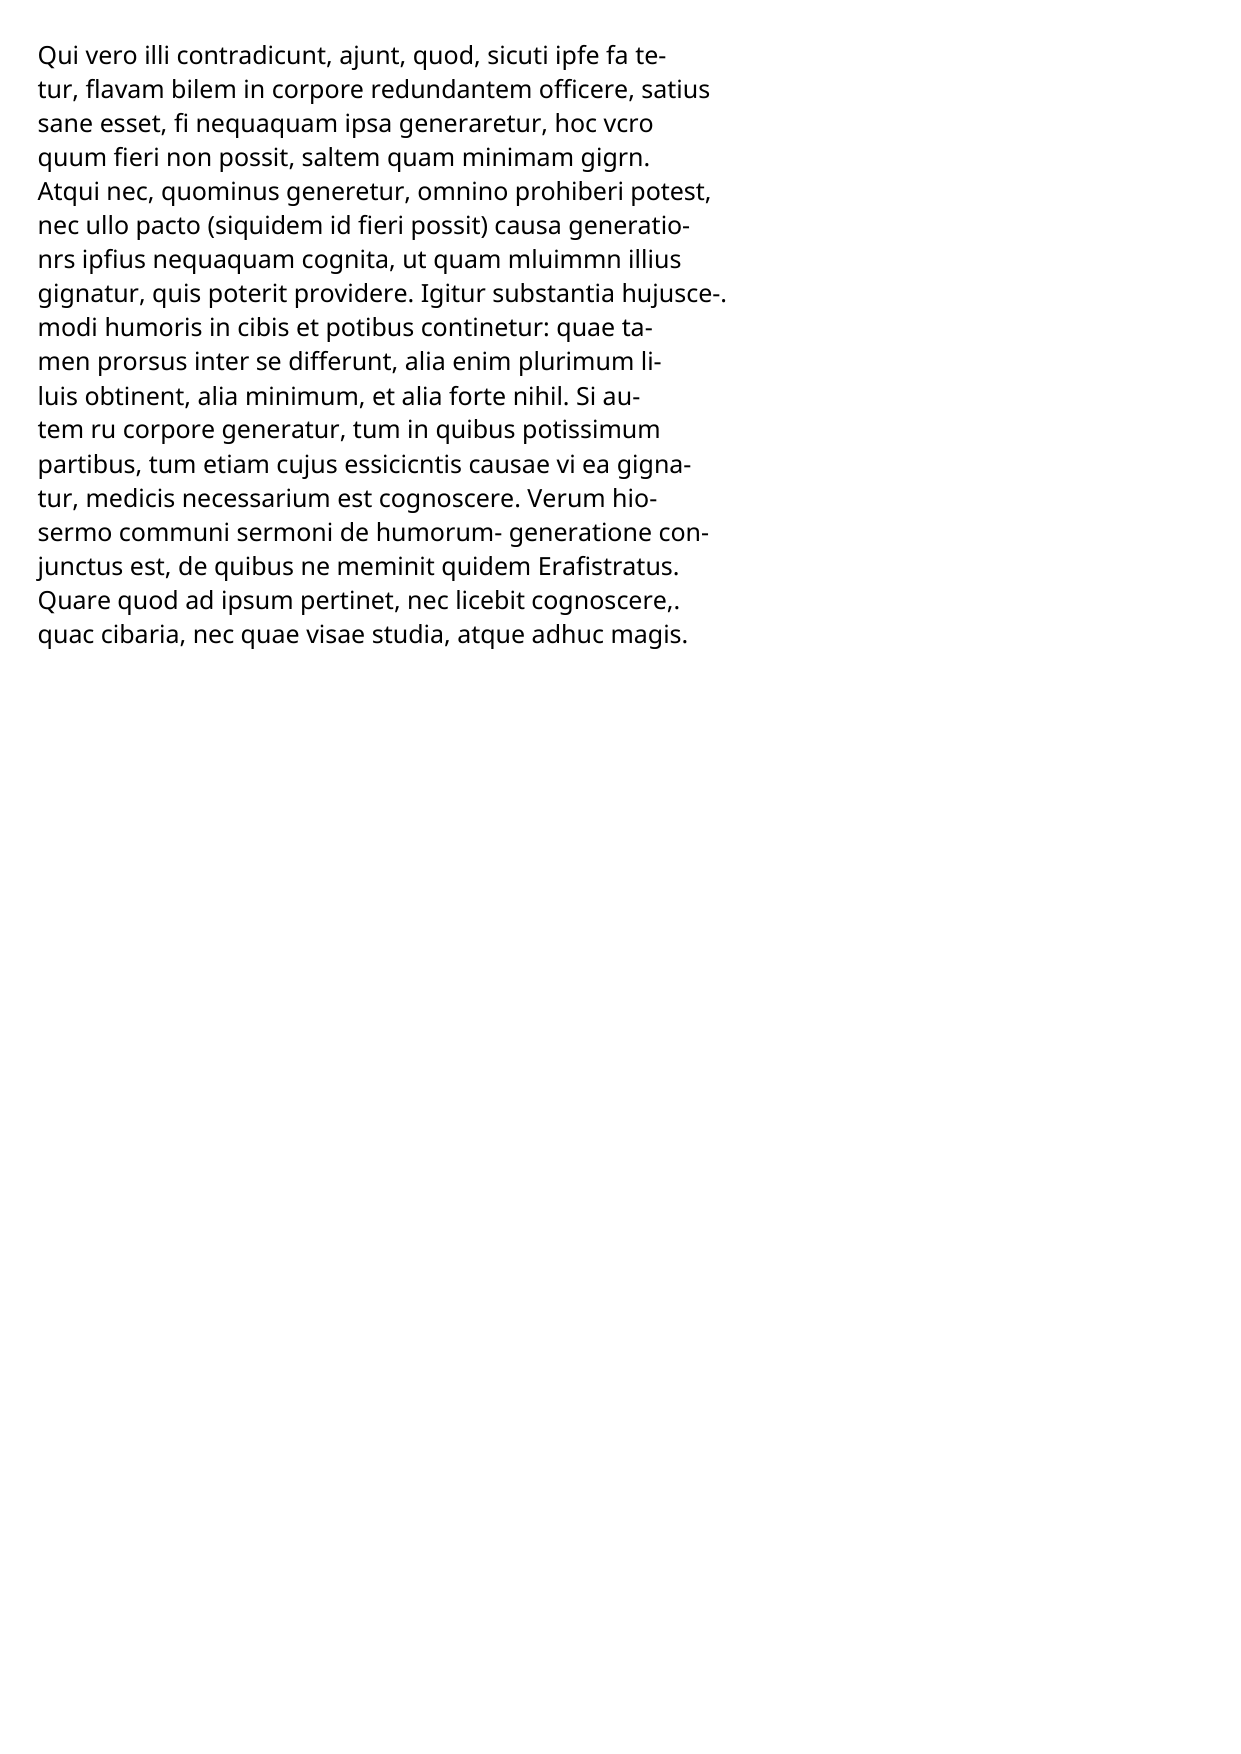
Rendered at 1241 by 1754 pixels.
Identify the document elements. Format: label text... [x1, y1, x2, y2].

text Qui vero illi contradicunt, ajunt, quod, sicuti ipfe fa te- tur, flavam bilem in corpore redundantem officere, satius sane esset, fi nequaquam ipsa generaretur, hoc vcro quum fieri non possit, saltem quam minimam gigrn. Atqui nec, quominus generetur, omnino prohiberi potest, nec ullo pacto (siquidem id fieri possit) causa generatio- nrs ipfius nequaquam cognita, ut quam mluimmn illius gignatur, quis poterit providere. Igitur substantia hujusce-. modi humoris in cibis et potibus continetur: quae ta- men prorsus inter se differunt, alia enim plurimum li- luis obtinent, alia minimum, et alia forte nihil. Si au- tem ru corpore generatur, tum in quibus potissimum partibus, tum etiam cujus essicicntis causae vi ea gigna- tur, medicis necessarium est cognoscere. Verum hio- sermo communi sermoni de humorum- generatione con- junctus est, de quibus ne meminit quidem Erafistratus. Quare quod ad ipsum pertinet, nec licebit cognoscere,. quac cibaria, nec quae visae studia, atque adhuc magis. [37, 37, 1203, 651]
